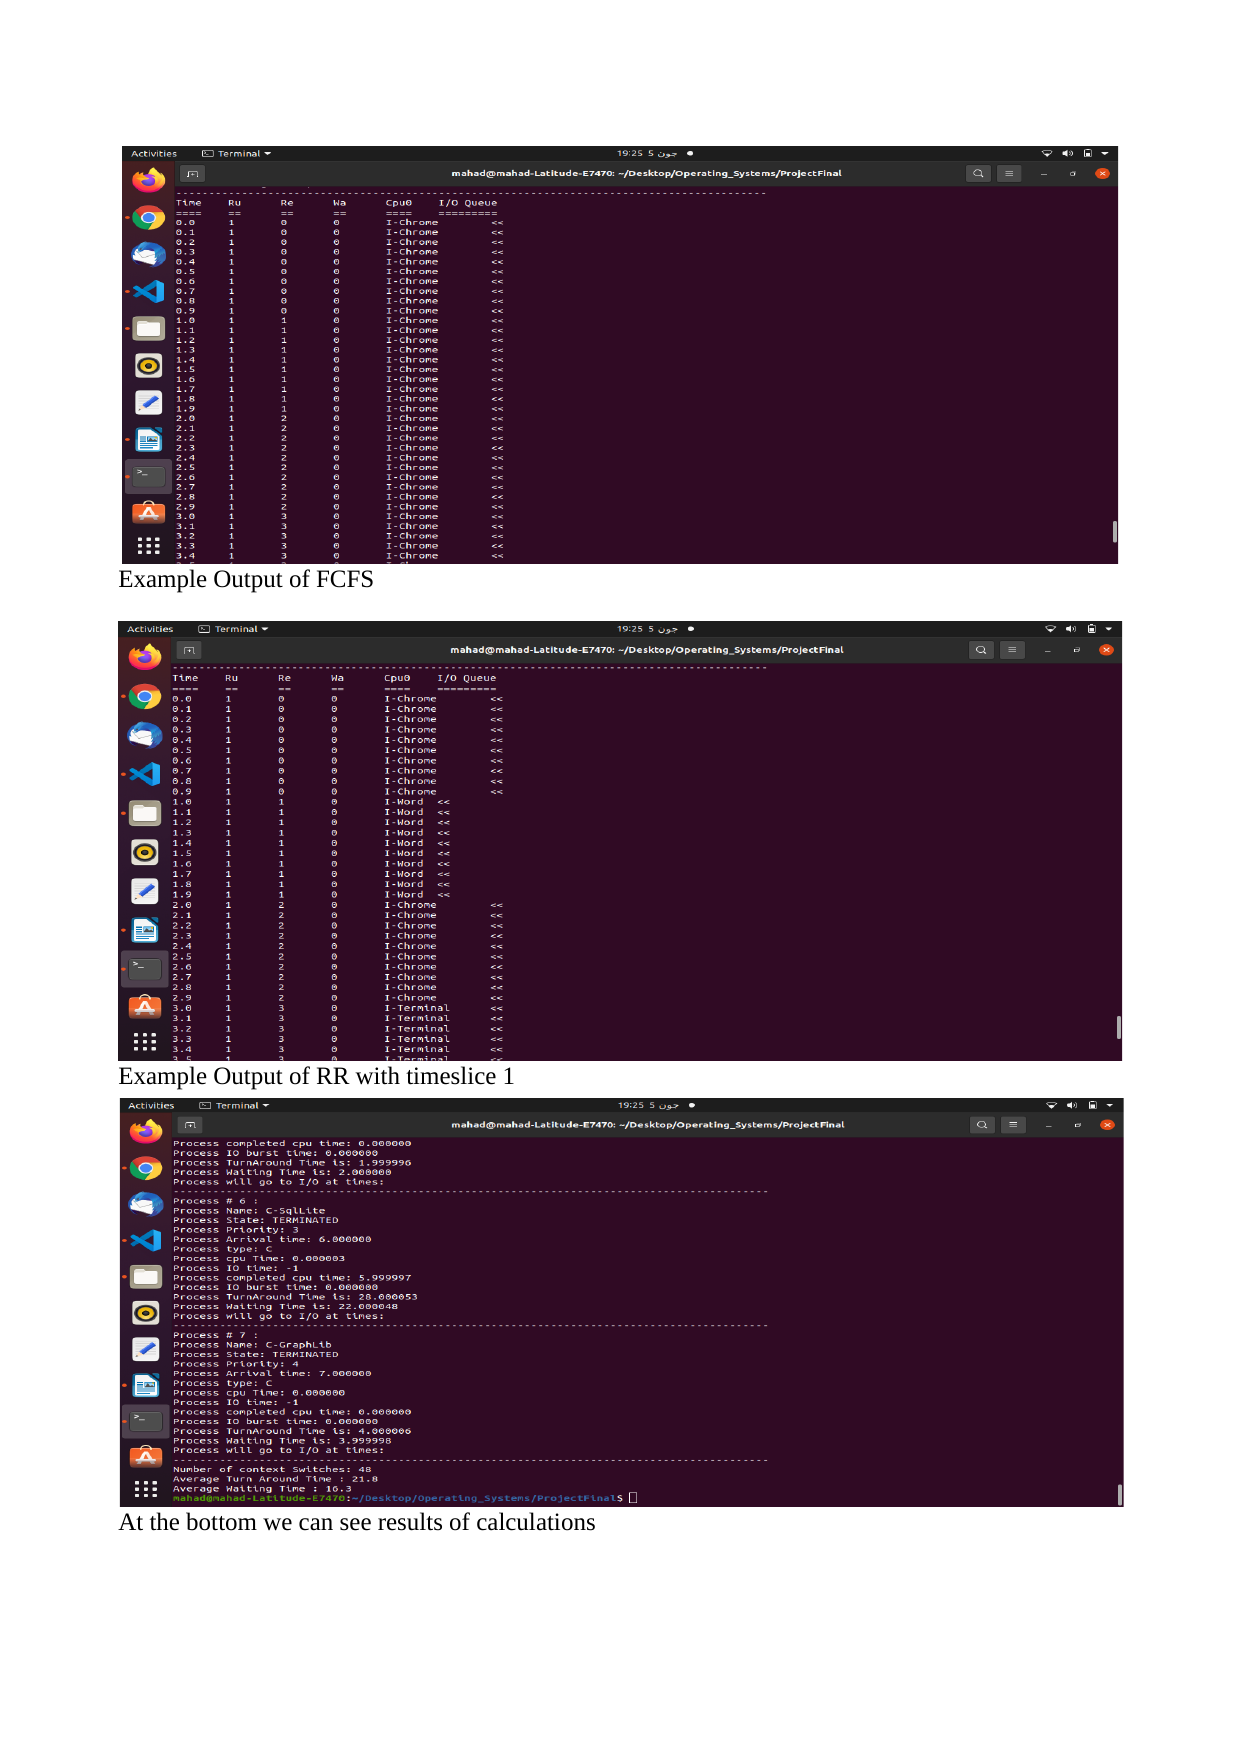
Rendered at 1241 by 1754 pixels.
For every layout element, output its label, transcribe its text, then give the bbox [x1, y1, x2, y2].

text At the bottom we can see results of calculations [118, 1090, 1122, 1536]
picture [119, 1098, 1124, 1507]
text Example Output of FCFS [118, 147, 1122, 593]
picture [118, 621, 1123, 1061]
text Example Output of RR with timeslice 1 [118, 1061, 1122, 1090]
picture [122, 146, 1119, 564]
